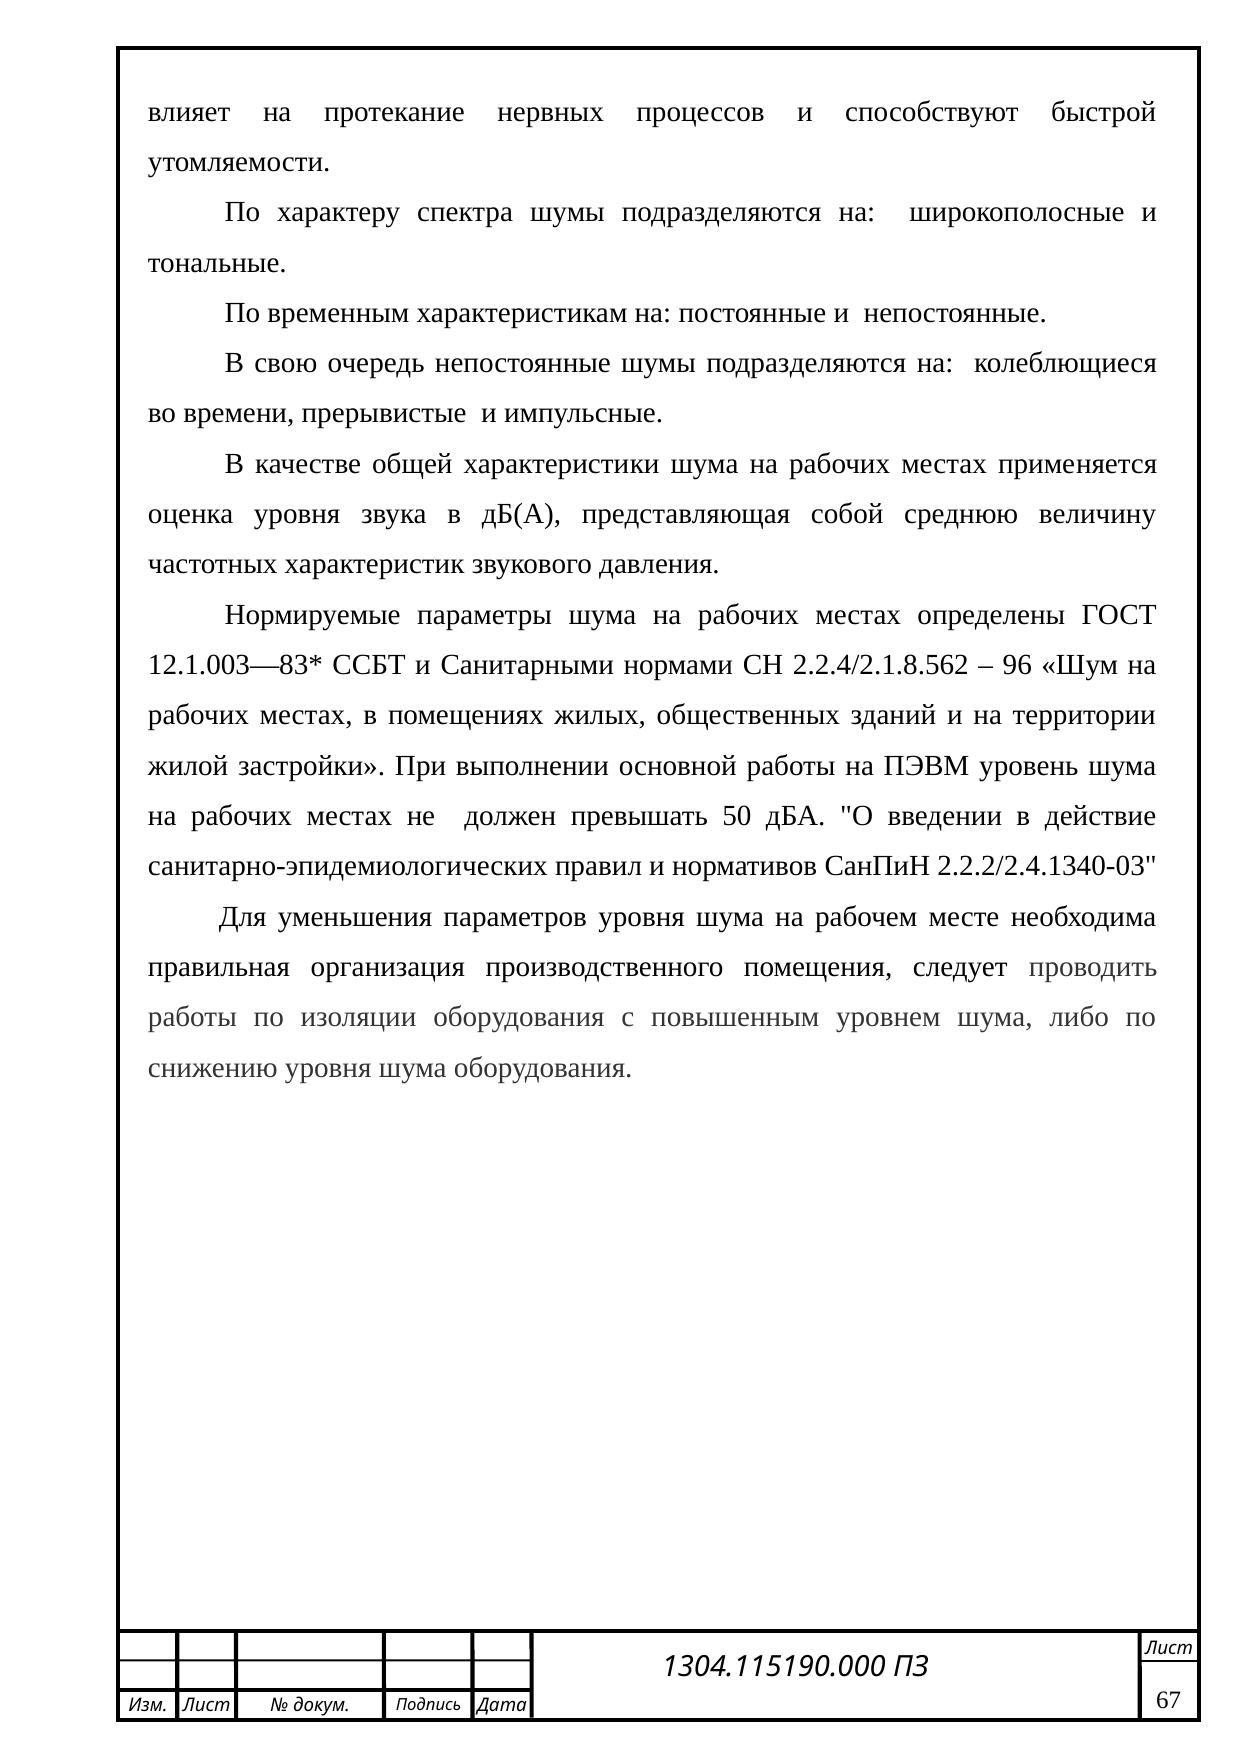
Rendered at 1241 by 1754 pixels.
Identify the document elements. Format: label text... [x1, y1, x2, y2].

text В качестве общей характеристи­ки шума на рабочих местах приме­няется оценка уровня звука в дБ(А), представляющая собой среднюю величину частотных характеристик звукового давления. [148, 446, 1157, 580]
text влияет на протекание нервных процессов и способствуют быстрой утомляемости. [148, 94, 1157, 178]
text В свою оче­редь непостоянные шумы подраз­деляются на: колеблющиеся во вре­мени, прерывистые и импульсные. [148, 345, 1157, 429]
text По характеру спектра шумы под­разделяются на: широкополосные и тональные. [148, 194, 1157, 278]
text Для уменьшения параметров уровня шума на рабочем месте необходима правильная организация производственного помещения, следует проводить работы по изоляции оборудования с повышенным уровнем шума, либо по снижению уровня шума оборудования. [148, 899, 1157, 1083]
text По временным характеристикам на: постоян­ные и непостоянные. [148, 295, 1157, 328]
text Нормируемые параметры шума на рабочих местах определены ГОСТ 12.1.003—83* ССБТ и Санитарными нормами СН 2.2.4/2.1.8.562 – 96 «Шум на рабочих местах, в помещениях жилых, общественных зданий и на территории жилой застройки». При выполнении основной работы на ПЭВМ уровень шума на рабочих местах не должен превышать 50 дБА. "О введении в действие санитарно-эпидемиологических правил и нормативов СанПиН 2.2.2/2.4.1340-03" [148, 597, 1157, 882]
